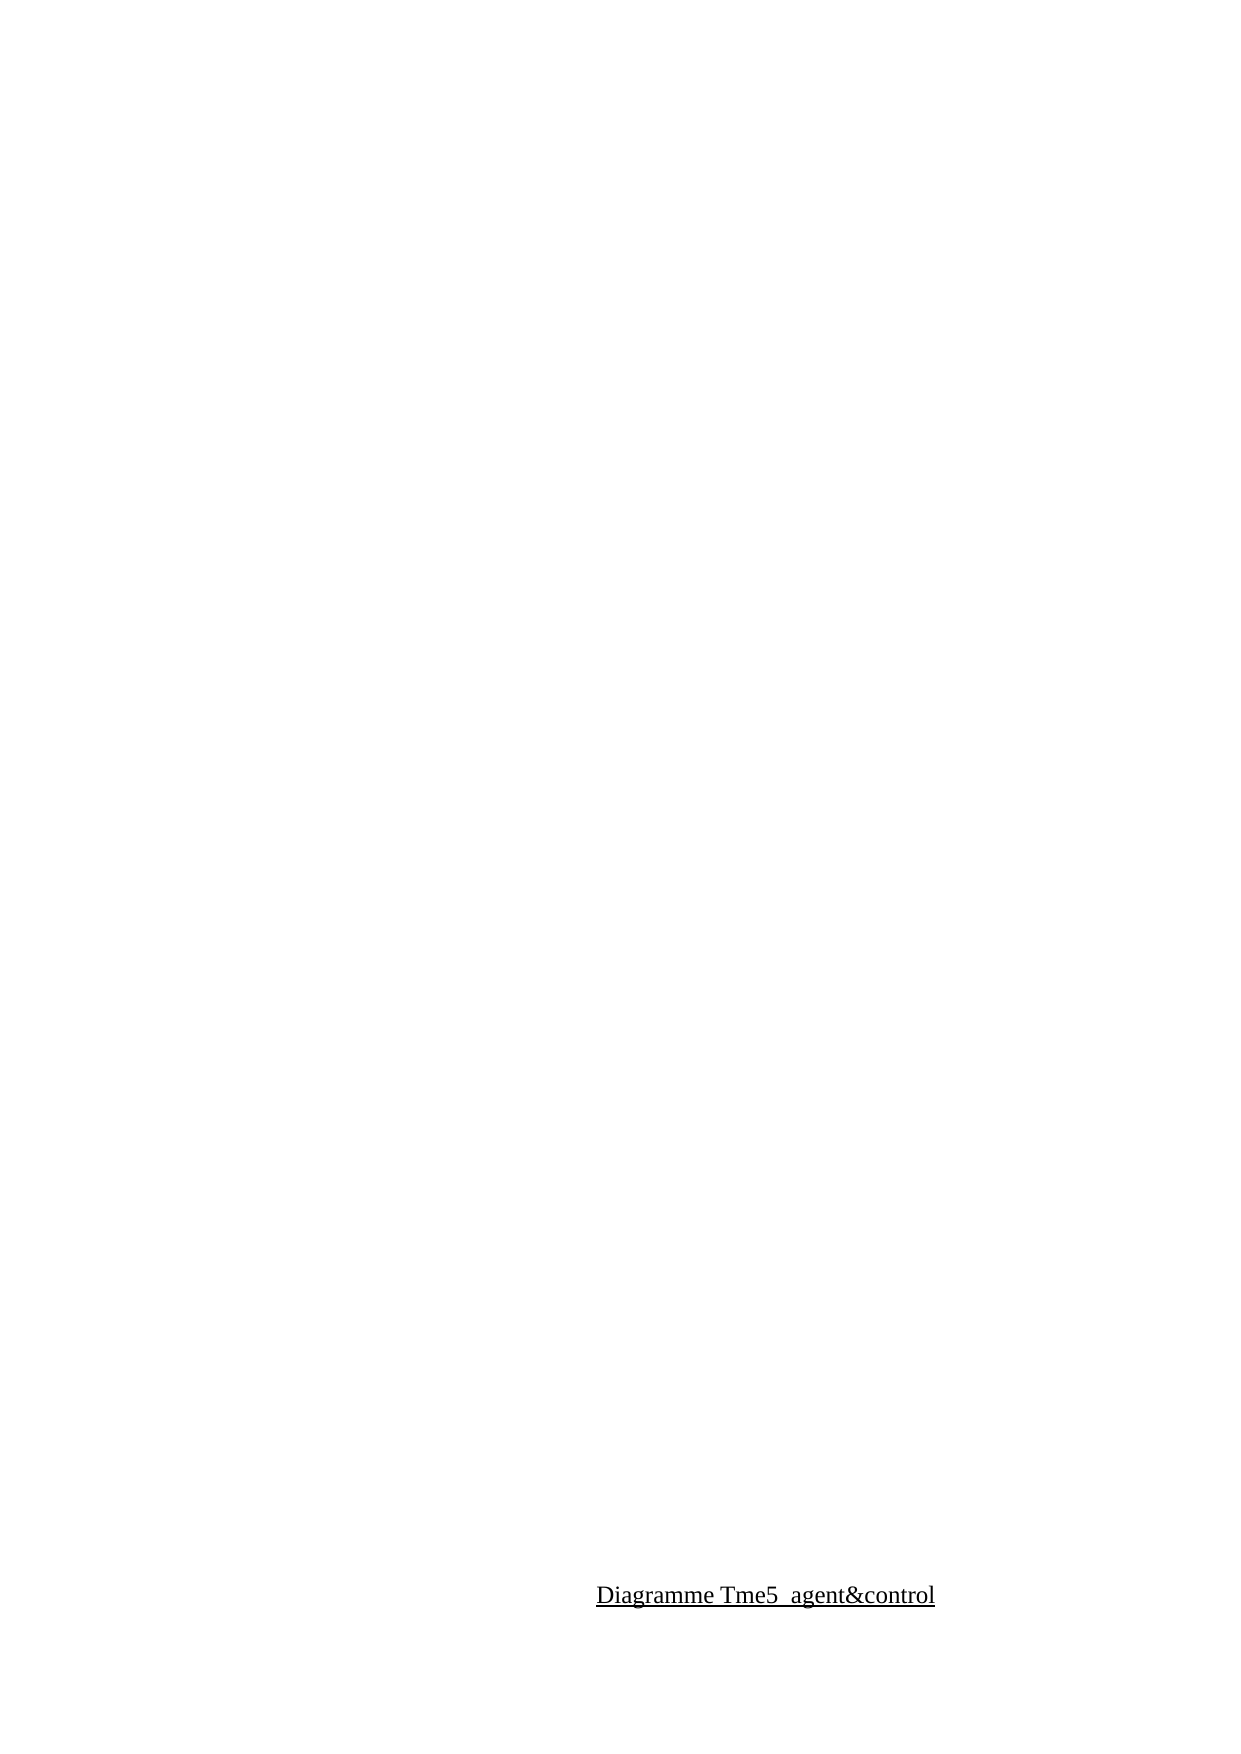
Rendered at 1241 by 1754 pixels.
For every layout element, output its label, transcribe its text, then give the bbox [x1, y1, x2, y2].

text Diagramme Tme5_agent&control [79, 1580, 1108, 1609]
